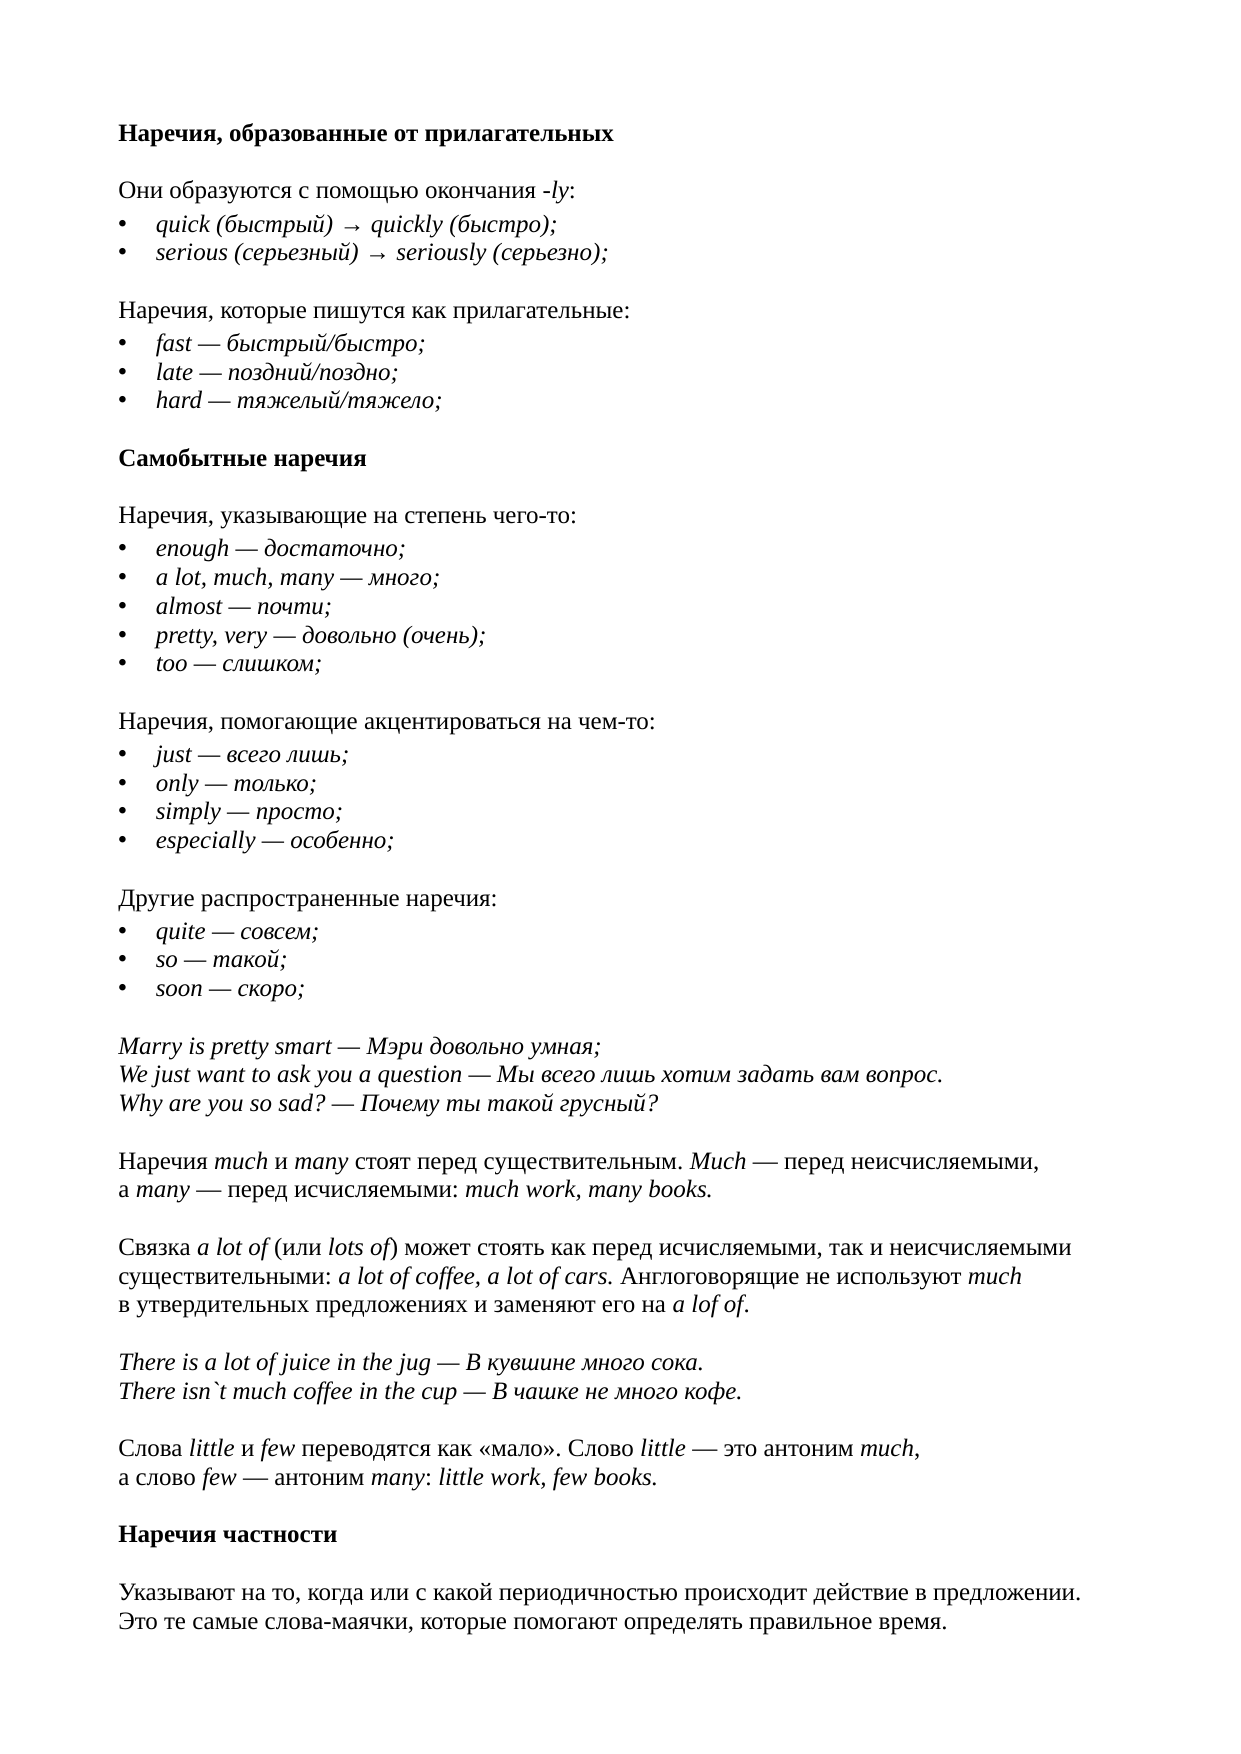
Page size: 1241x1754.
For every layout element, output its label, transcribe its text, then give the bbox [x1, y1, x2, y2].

text There is a lot of juice in the jug — В кувшине много сока. [118, 1347, 1122, 1376]
text Наречия частности [118, 1519, 1122, 1548]
list late — поздний/поздно; [118, 357, 1122, 385]
list so — такой; [118, 944, 1122, 973]
text Наречия, образованные от прилагательных [118, 118, 1122, 147]
text Наречия, помогающие акцентироваться на чем-то: [118, 706, 1122, 735]
text There isn`t much coffee in the cup — В чашке не много кофе. [118, 1376, 1122, 1404]
text а слово few — антоним many: little work, few books. [118, 1462, 1122, 1491]
text We just want to ask you a question — Мы всего лишь хотим задать вам вопрос. [118, 1059, 1122, 1088]
text в утвердительных предложениях и заменяют его на a lof of. [118, 1289, 1122, 1318]
text Слова little и few переводятся как «мало». Слово little — это антоним much, [118, 1433, 1122, 1462]
text Why are you so sad? — Почему ты такой грусный? [118, 1088, 1122, 1117]
list only — только; [118, 768, 1122, 796]
list especially — особенно; [118, 825, 1122, 854]
text Связка a lot of (или lots of) может стоять как перед исчисляемыми, так и неисчисляемыми [118, 1232, 1122, 1261]
text Наречия, указывающие на степень чего-то: [118, 500, 1122, 529]
list soon — скоро; [118, 973, 1122, 1002]
list too — слишком; [118, 648, 1122, 677]
text Наречия much и many стоят перед существительным. Much — перед неисчисляемыми, [118, 1146, 1122, 1174]
text Самобытные наречия [118, 443, 1122, 472]
list enough — достаточно; [118, 533, 1122, 562]
text Marry is pretty smart — Мэри довольно умная; [118, 1031, 1122, 1059]
text Это те самые слова-маячки, которые помогают определять правильное время. [118, 1606, 1122, 1634]
text а many — перед исчисляемыми: much work, many books. [118, 1174, 1122, 1203]
text Они образуются с помощью окончания -ly: [118, 176, 1122, 204]
list a lot, much, many — много; [118, 562, 1122, 591]
list quick (быстрый) → quickly (быстро); [118, 209, 1122, 237]
list simply — просто; [118, 796, 1122, 825]
list just — всего лишь; [118, 739, 1122, 768]
list serious (серьезный) → seriously (серьезно); [118, 237, 1122, 266]
text существительными: a lot of coffee, a lot of cars. Англоговорящие не используют much [118, 1261, 1122, 1289]
list almost — почти; [118, 591, 1122, 620]
list hard — тяжелый/тяжело; [118, 385, 1122, 414]
text Наречия, которые пишутся как прилагательные: [118, 295, 1122, 324]
text Указывают на то, когда или с какой периодичностью происходит действие в предложении. [118, 1577, 1122, 1606]
list fast — быстрый/быстро; [118, 328, 1122, 357]
list quite — совсем; [118, 916, 1122, 944]
text Другие распространенные наречия: [118, 883, 1122, 911]
list pretty, very — довольно (очень); [118, 620, 1122, 648]
